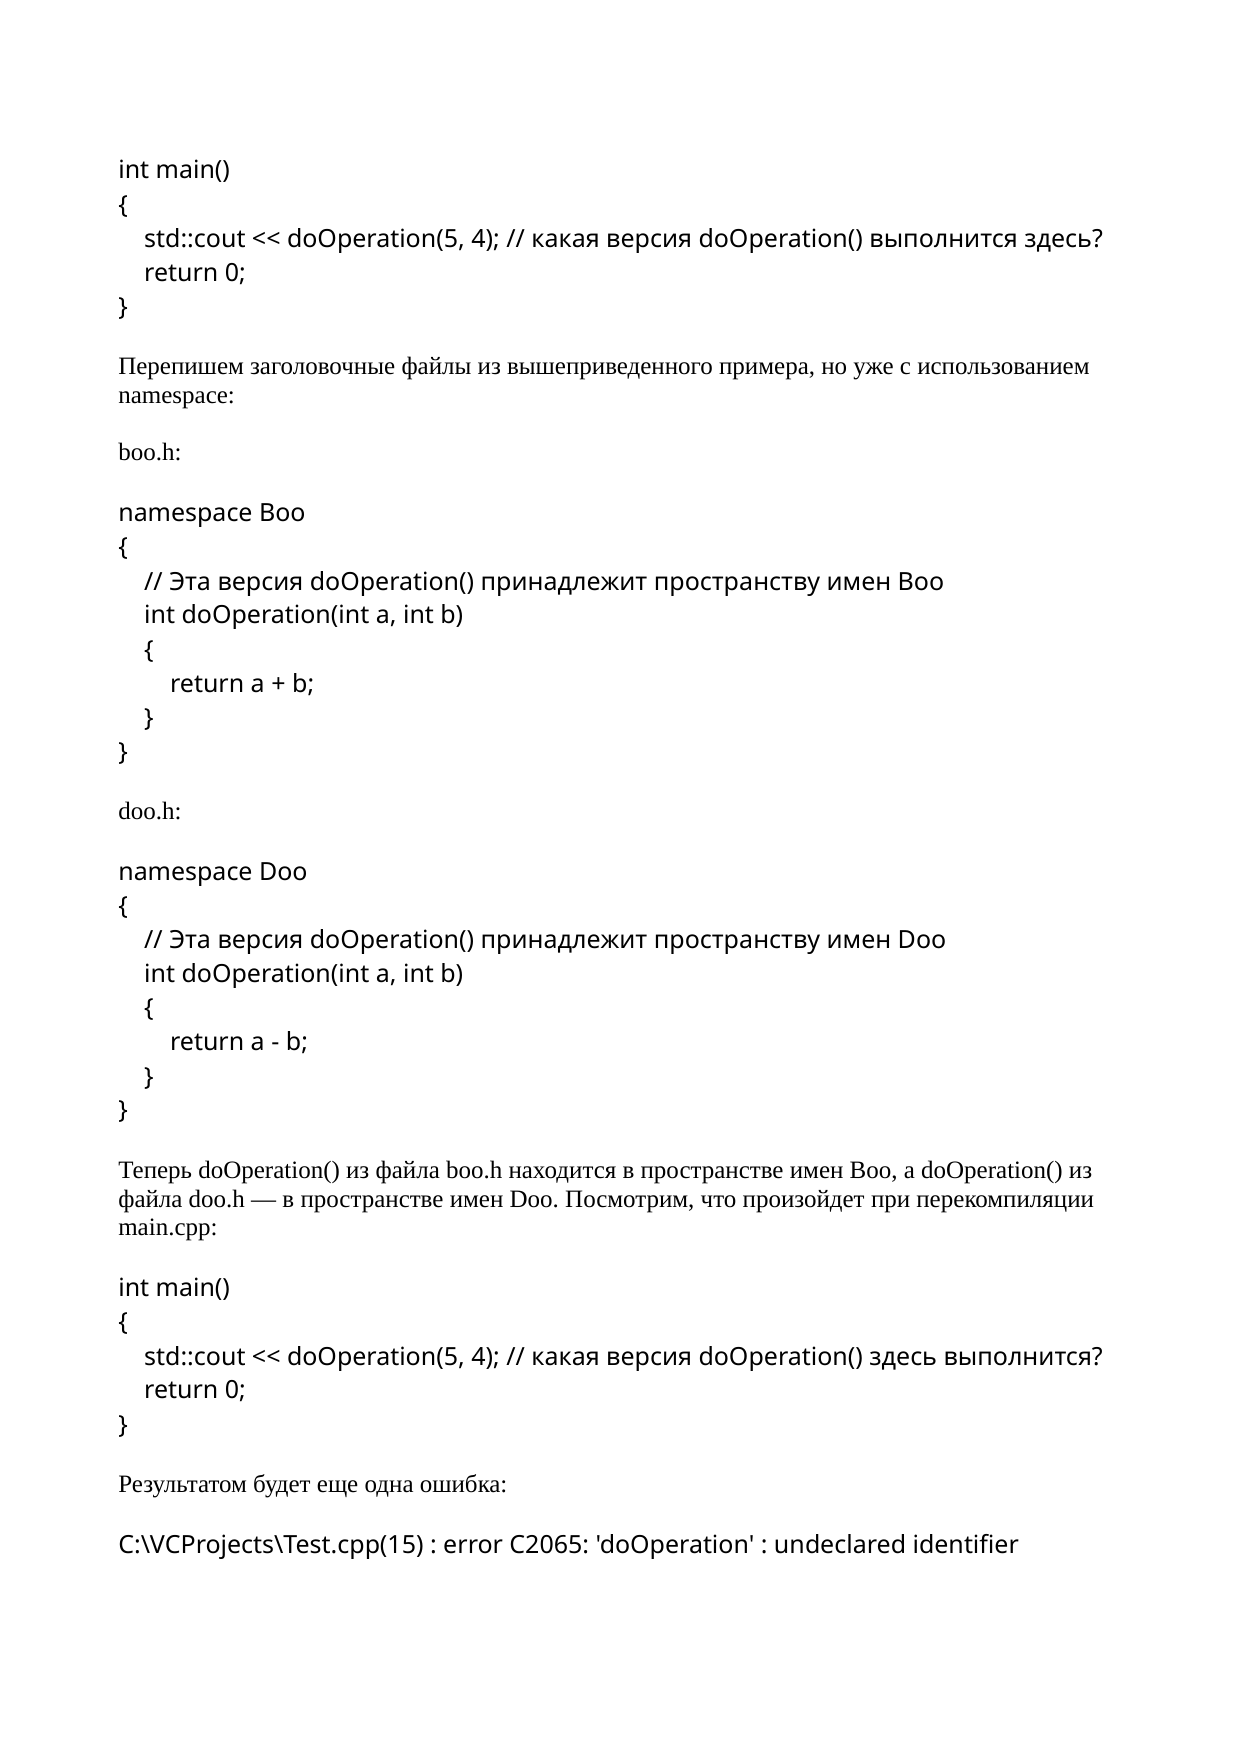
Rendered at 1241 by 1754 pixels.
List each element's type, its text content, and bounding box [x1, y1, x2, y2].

text Перепишем заголовочные файлы из вышеприведенного примера, но уже с использованием namespace: [118, 351, 1122, 409]
text Теперь doOperation() из файла boo.h находится в пространстве имен Boo, а doOperation() из файла doo.h — в пространстве имен Doo. Посмотрим, что произойдет при перекомпиляции main.cpp: [118, 1155, 1122, 1241]
text } [118, 1058, 1122, 1092]
text doo.h: [118, 796, 1122, 825]
text namespace Doo [118, 854, 1122, 888]
text namespace Boo [118, 495, 1122, 529]
text int doOperation(int a, int b) [118, 956, 1122, 990]
text { [118, 1304, 1122, 1338]
text Результатом будет еще одна ошибка: [118, 1469, 1122, 1498]
text return a + b; [118, 665, 1122, 699]
text boo.h: [118, 437, 1122, 466]
text C:\VCProjects\Test.cpp(15) : error C2065: 'doOperation' : undeclared identifier [118, 1527, 1122, 1561]
text } [118, 1406, 1122, 1440]
text } [118, 288, 1122, 322]
text return 0; [118, 254, 1122, 288]
text return 0; [118, 1372, 1122, 1406]
text // Эта версия doOperation() принадлежит пространству имен Doo [118, 922, 1122, 956]
text { [118, 631, 1122, 665]
text { [118, 888, 1122, 922]
text } [118, 699, 1122, 733]
text std::cout << doOperation(5, 4); // какая версия doOperation() здесь выполнится? [118, 1338, 1122, 1372]
text } [118, 1092, 1122, 1126]
text int doOperation(int a, int b) [118, 597, 1122, 631]
text { [118, 990, 1122, 1024]
text { [118, 529, 1122, 563]
text // Эта версия doOperation() принадлежит пространству имен Boo [118, 563, 1122, 597]
text int main() [118, 1270, 1122, 1304]
text return a - b; [118, 1024, 1122, 1058]
text { [118, 186, 1122, 220]
text } [118, 733, 1122, 767]
text int main() [118, 152, 1122, 186]
text std::cout << doOperation(5, 4); // какая версия doOperation() выполнится здесь? [118, 220, 1122, 254]
